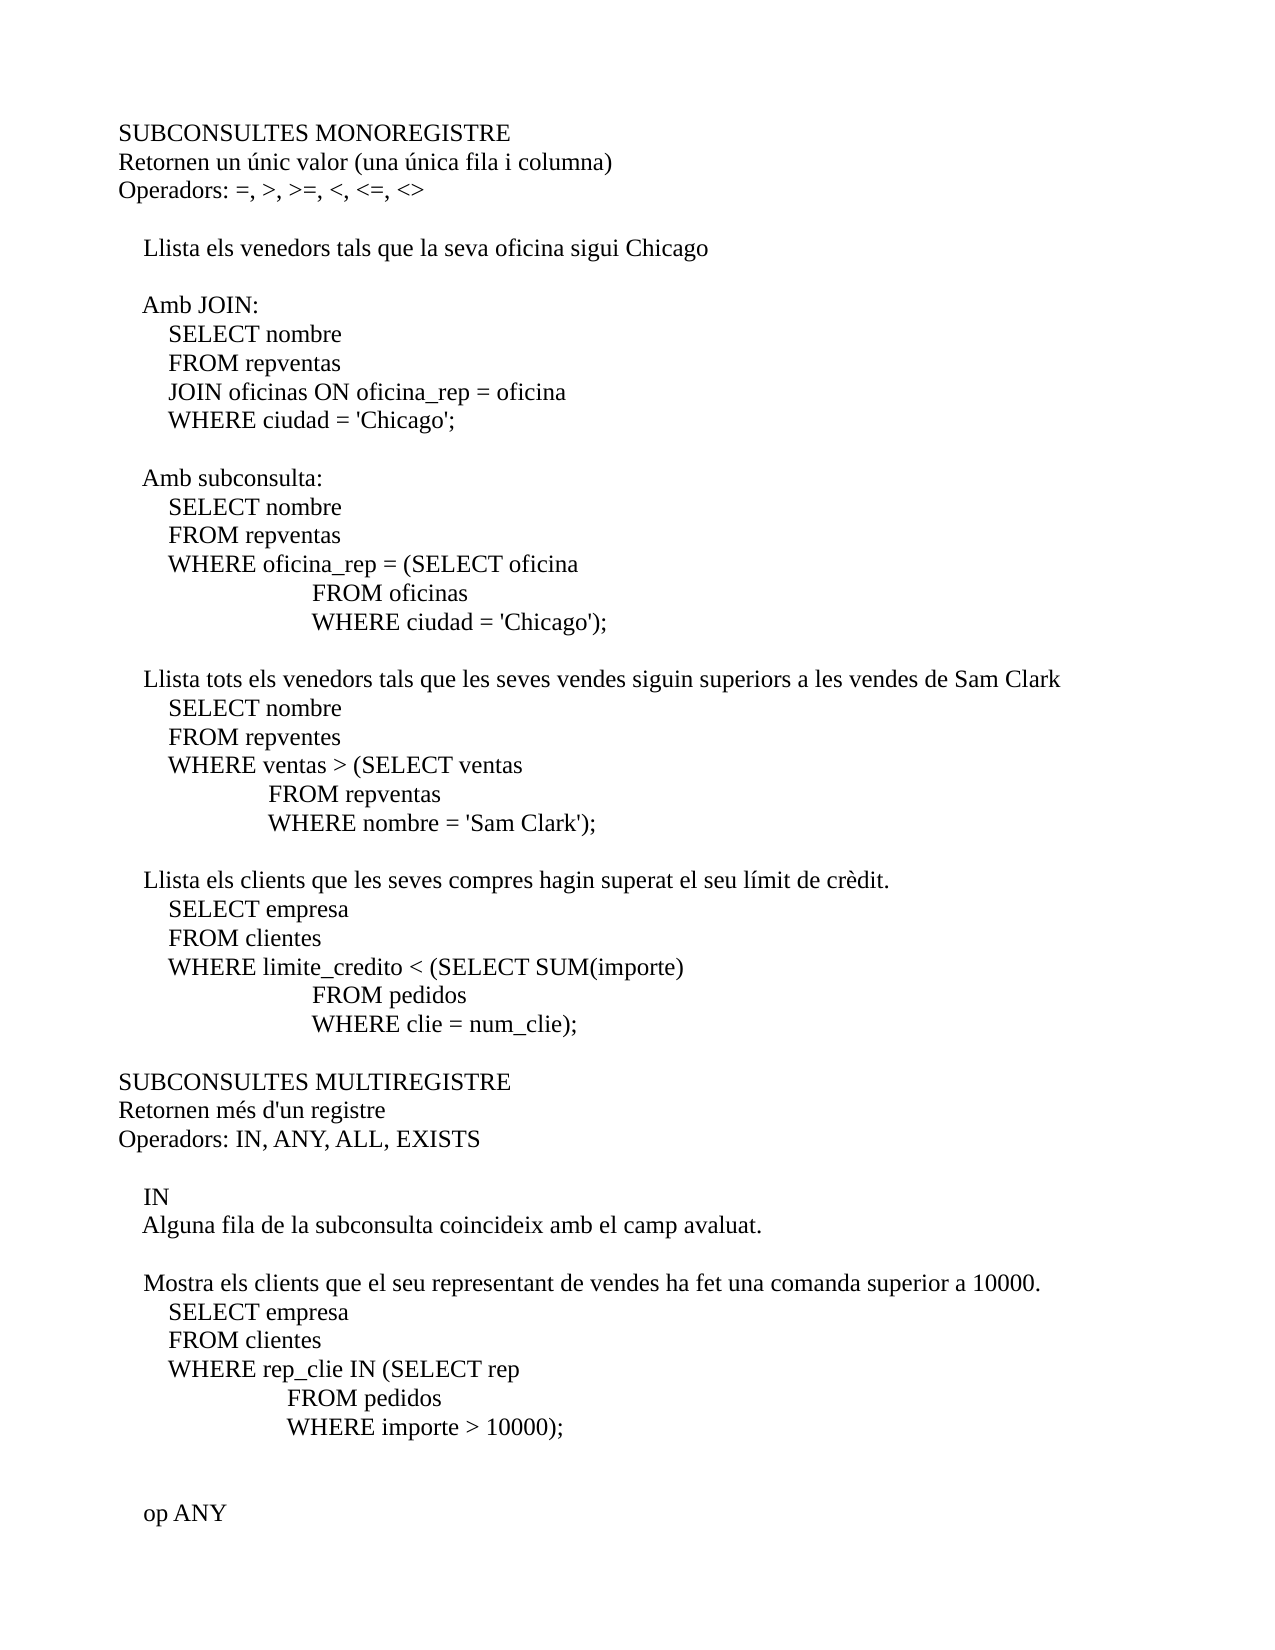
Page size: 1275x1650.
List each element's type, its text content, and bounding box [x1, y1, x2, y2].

text FROM clientes [118, 1326, 1157, 1354]
text WHERE ventas > (SELECT ventas [118, 751, 1157, 779]
text Operadors: IN, ANY, ALL, EXISTS [118, 1124, 1157, 1153]
text FROM pedidos [118, 1383, 1157, 1412]
text op ANY [118, 1498, 1157, 1527]
text FROM oficinas [118, 578, 1157, 607]
text Retornen més d'un registre [118, 1096, 1157, 1124]
text SELECT empresa [118, 1297, 1157, 1326]
text Retornen un únic valor (una única fila i columna) [118, 147, 1157, 176]
text WHERE rep_clie IN (SELECT rep [118, 1354, 1157, 1383]
text FROM pedidos [118, 981, 1157, 1009]
text FROM clientes [118, 923, 1157, 952]
text SELECT nombre [118, 693, 1157, 722]
text WHERE ciudad = 'Chicago'); [118, 607, 1157, 636]
text SELECT nombre [118, 319, 1157, 348]
text WHERE limite_credito < (SELECT SUM(importe) [118, 952, 1157, 981]
text WHERE clie = num_clie); [118, 1009, 1157, 1038]
text WHERE nombre = 'Sam Clark'); [118, 808, 1157, 837]
text Llista els venedors tals que la seva oficina sigui Chicago [118, 233, 1157, 262]
text SELECT empresa [118, 894, 1157, 923]
text Llista tots els venedors tals que les seves vendes siguin superiors a les vendes de Sam Clark [118, 664, 1157, 693]
text WHERE importe > 10000); [118, 1412, 1157, 1441]
text FROM repventas [118, 348, 1157, 377]
text FROM repventes [118, 722, 1157, 751]
text Amb subconsulta: [118, 463, 1157, 492]
text Llista els clients que les seves compres hagin superat el seu límit de crèdit. [118, 866, 1157, 894]
text FROM repventas [118, 521, 1157, 549]
text Operadors: =, >, >=, <, <=, <> [118, 176, 1157, 204]
text Alguna fila de la subconsulta coincideix amb el camp avaluat. [118, 1211, 1157, 1239]
text IN [118, 1182, 1157, 1211]
text FROM repventas [118, 779, 1157, 808]
text SELECT nombre [118, 492, 1157, 521]
text WHERE ciudad = 'Chicago'; [118, 406, 1157, 434]
text SUBCONSULTES MONOREGISTRE [118, 118, 1157, 147]
text Mostra els clients que el seu representant de vendes ha fet una comanda superior a 10000. [118, 1268, 1157, 1297]
text Amb JOIN: [118, 291, 1157, 319]
text WHERE oficina_rep = (SELECT oficina [118, 549, 1157, 578]
text JOIN oficinas ON oficina_rep = oficina [118, 377, 1157, 406]
text SUBCONSULTES MULTIREGISTRE [118, 1067, 1157, 1096]
